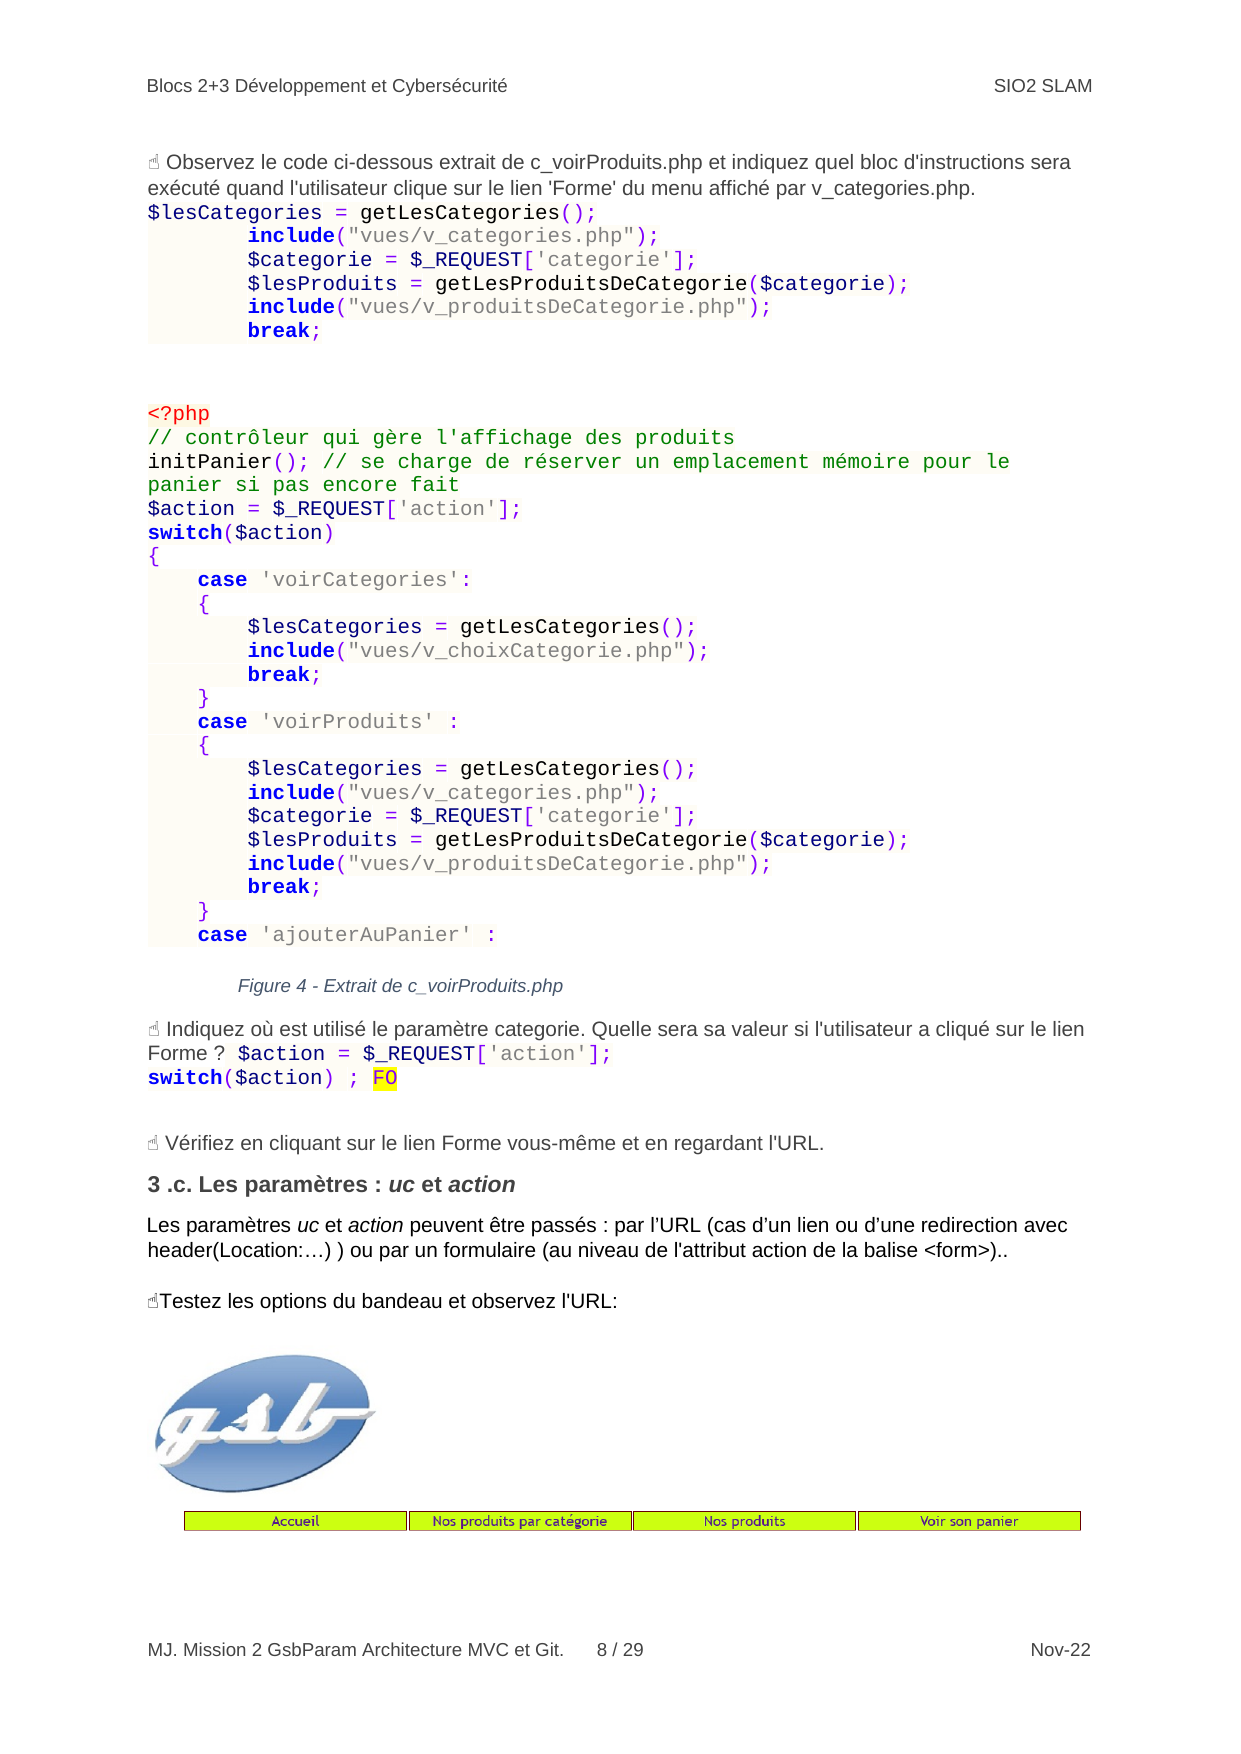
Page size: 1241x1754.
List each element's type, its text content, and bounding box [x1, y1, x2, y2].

picture [146, 1337, 1090, 1556]
text // contrôleur qui gère l'affichage des produits [147, 427, 1092, 451]
text $categorie = $_REQUEST['categorie']; [147, 249, 1092, 273]
text initPanier(); // se charge de réserver un emplacement mémoire pour le panier si pas encore fait [147, 451, 1092, 498]
text 3 .c. Les paramètres : uc et action [147, 1171, 1093, 1197]
text break; [147, 320, 1092, 344]
text } [147, 687, 1092, 711]
text Figure 4 - Extrait de c_voirProduits.php [238, 974, 1057, 996]
text $lesCategories = getLesCategories(); [147, 616, 1092, 640]
text $categorie = $_REQUEST['categorie']; [147, 805, 1092, 829]
text include("vues/v_categories.php"); [147, 225, 1092, 249]
text switch($action) [147, 522, 1092, 545]
text case 'ajouterAuPanier' : [147, 924, 1092, 947]
text Les paramètres uc et action peuvent être passés : par l’URL (cas d’un lien ou d’une redirection avec header(Location:…) ) ou par un formulaire (au niveau de l'attribut action de la balise <form>).. [146, 1213, 1093, 1262]
text  Vérifiez en cliquant sur le lien Forme vous-même et en regardant l'URL. [146, 1131, 1057, 1154]
text } [147, 900, 1092, 924]
text <?php [147, 403, 1092, 427]
text $lesProduits = getLesProduitsDeCategorie($categorie); [147, 829, 1092, 853]
text $lesCategories = getLesCategories(); [147, 202, 1092, 225]
text include("vues/v_categories.php"); [147, 782, 1092, 805]
text include("vues/v_produitsDeCategorie.php"); [147, 296, 1092, 320]
text { [147, 545, 1092, 569]
text  Observez le code ci-dessous extrait de c_voirProduits.php et indiquez quel bloc d'instructions sera exécuté quand l'utilisateur clique sur le lien 'Forme' du menu affiché par v_categories.php. [147, 150, 1093, 200]
text  Indiquez où est utilisé le paramètre categorie. Quelle sera sa valeur si l'utilisateur a cliqué sur le lien Forme ? $action = $_REQUEST['action']; [147, 1017, 1092, 1067]
text { [147, 593, 1092, 616]
text case 'voirProduits' : [147, 711, 1092, 734]
text $lesCategories = getLesCategories(); [147, 758, 1092, 782]
text include("vues/v_produitsDeCategorie.php"); [147, 853, 1092, 876]
text $lesProduits = getLesProduitsDeCategorie($categorie); [147, 273, 1092, 296]
text Testez les options du bandeau et observez l'URL: [146, 1289, 1093, 1313]
text case 'voirCategories': [147, 569, 1092, 593]
text break; [147, 663, 1092, 687]
text $action = $_REQUEST['action']; [147, 498, 1092, 522]
text { [147, 734, 1092, 758]
text break; [147, 876, 1092, 900]
text switch($action) ; FO [147, 1067, 1092, 1091]
text include("vues/v_choixCategorie.php"); [147, 640, 1092, 663]
